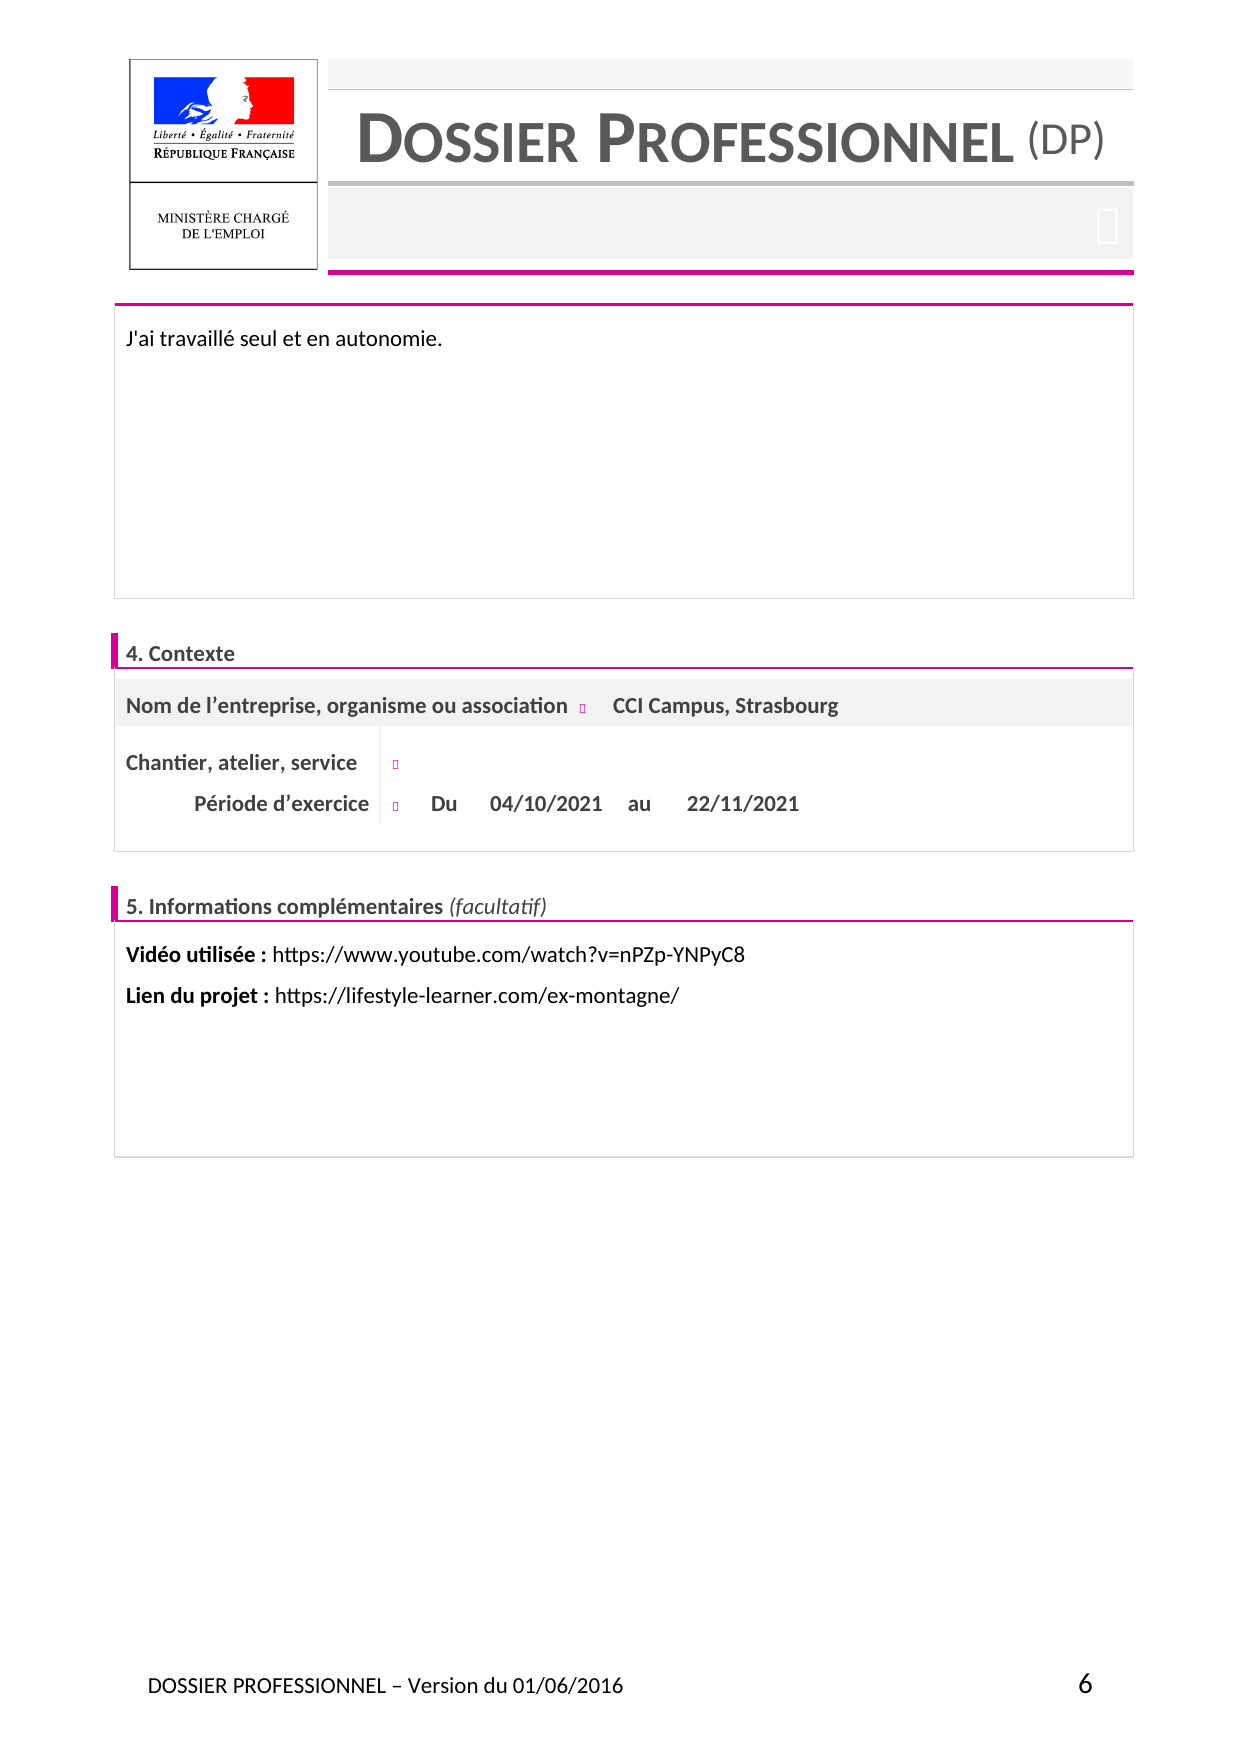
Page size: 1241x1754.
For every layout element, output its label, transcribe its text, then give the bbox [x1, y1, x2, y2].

table_cell [420, 742, 1133, 783]
table_cell  [381, 742, 419, 783]
table_cell [115, 852, 1133, 886]
table_cell 22/11/2021 [675, 784, 1133, 825]
table_cell 04/10/2021 [479, 784, 616, 825]
table_cell CCI Campus, Strasbourg [602, 679, 1133, 726]
table_cell Période d’exercice [115, 784, 379, 825]
table_cell [381, 726, 1133, 742]
table_cell Nom de l’entreprise, organisme ou association  [115, 679, 602, 726]
table_cell au [616, 784, 675, 825]
picture [129, 59, 318, 270]
table_cell 5. Informations complémentaires (facultatif) [118, 886, 1133, 920]
table_cell 4. Contexte [118, 633, 1133, 667]
table_cell Vidéo utilisée : https://www.youtube.com/watch?v=nPZp-YNPyC8 Lien du projet : https://lifestyle-learner.com/ex-montagne/ [115, 922, 1133, 1156]
table_cell [115, 726, 379, 742]
table_cell Chantier, atelier, service [115, 742, 379, 783]
table_cell Du [420, 784, 479, 825]
table_cell J'ai travaillé seul et en autonomie. [115, 306, 1133, 598]
table_cell [115, 599, 1133, 633]
table_cell [602, 669, 1133, 679]
table_cell [115, 825, 1133, 851]
table_cell [115, 669, 602, 679]
table_cell  [381, 784, 419, 825]
